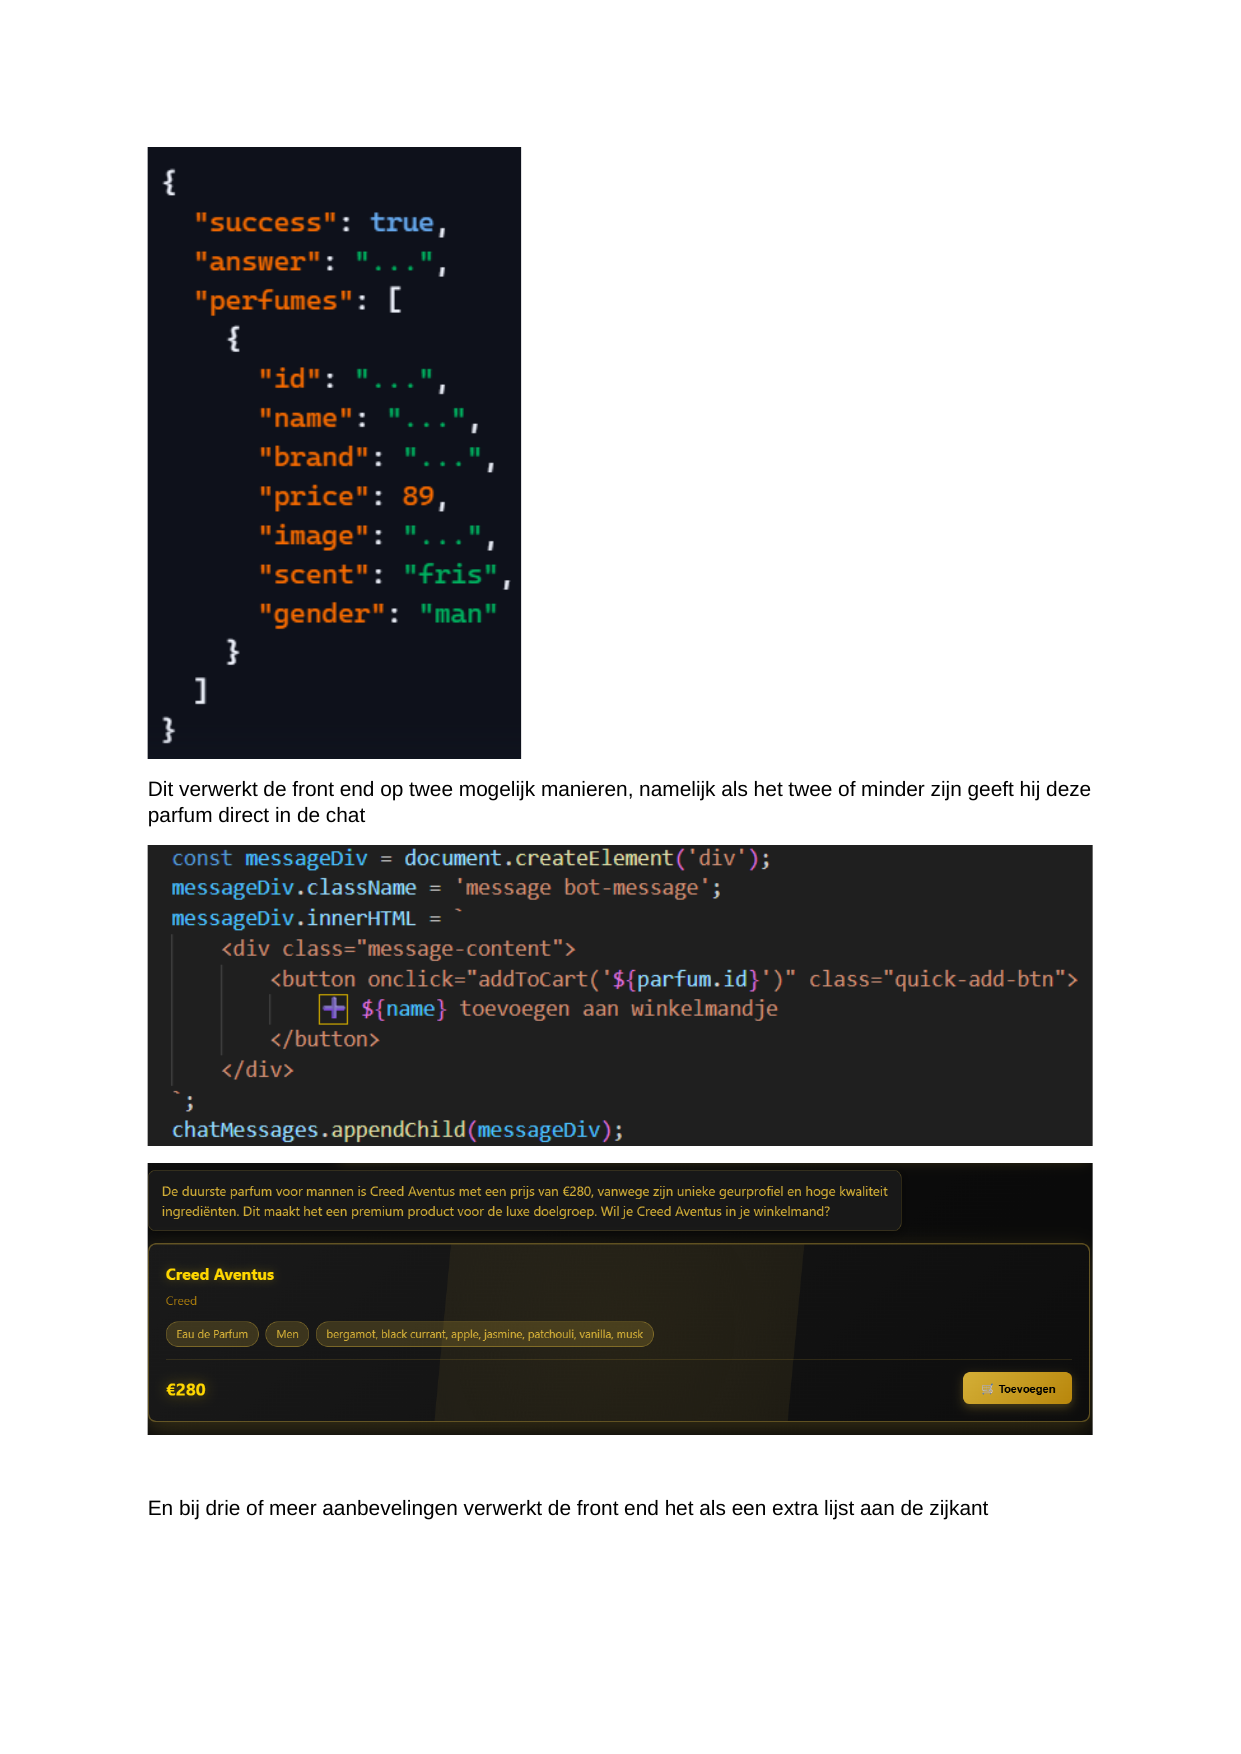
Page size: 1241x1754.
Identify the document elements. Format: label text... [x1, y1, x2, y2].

text En bij drie of meer aanbevelingen verwerkt de front end het als een extra lijst aan de zijkant [148, 1496, 1093, 1520]
text Dit verwerkt de front end op twee mogelijk manieren, namelijk als het twee of minder zijn geeft hij deze parfum direct in de chat [148, 777, 1093, 827]
